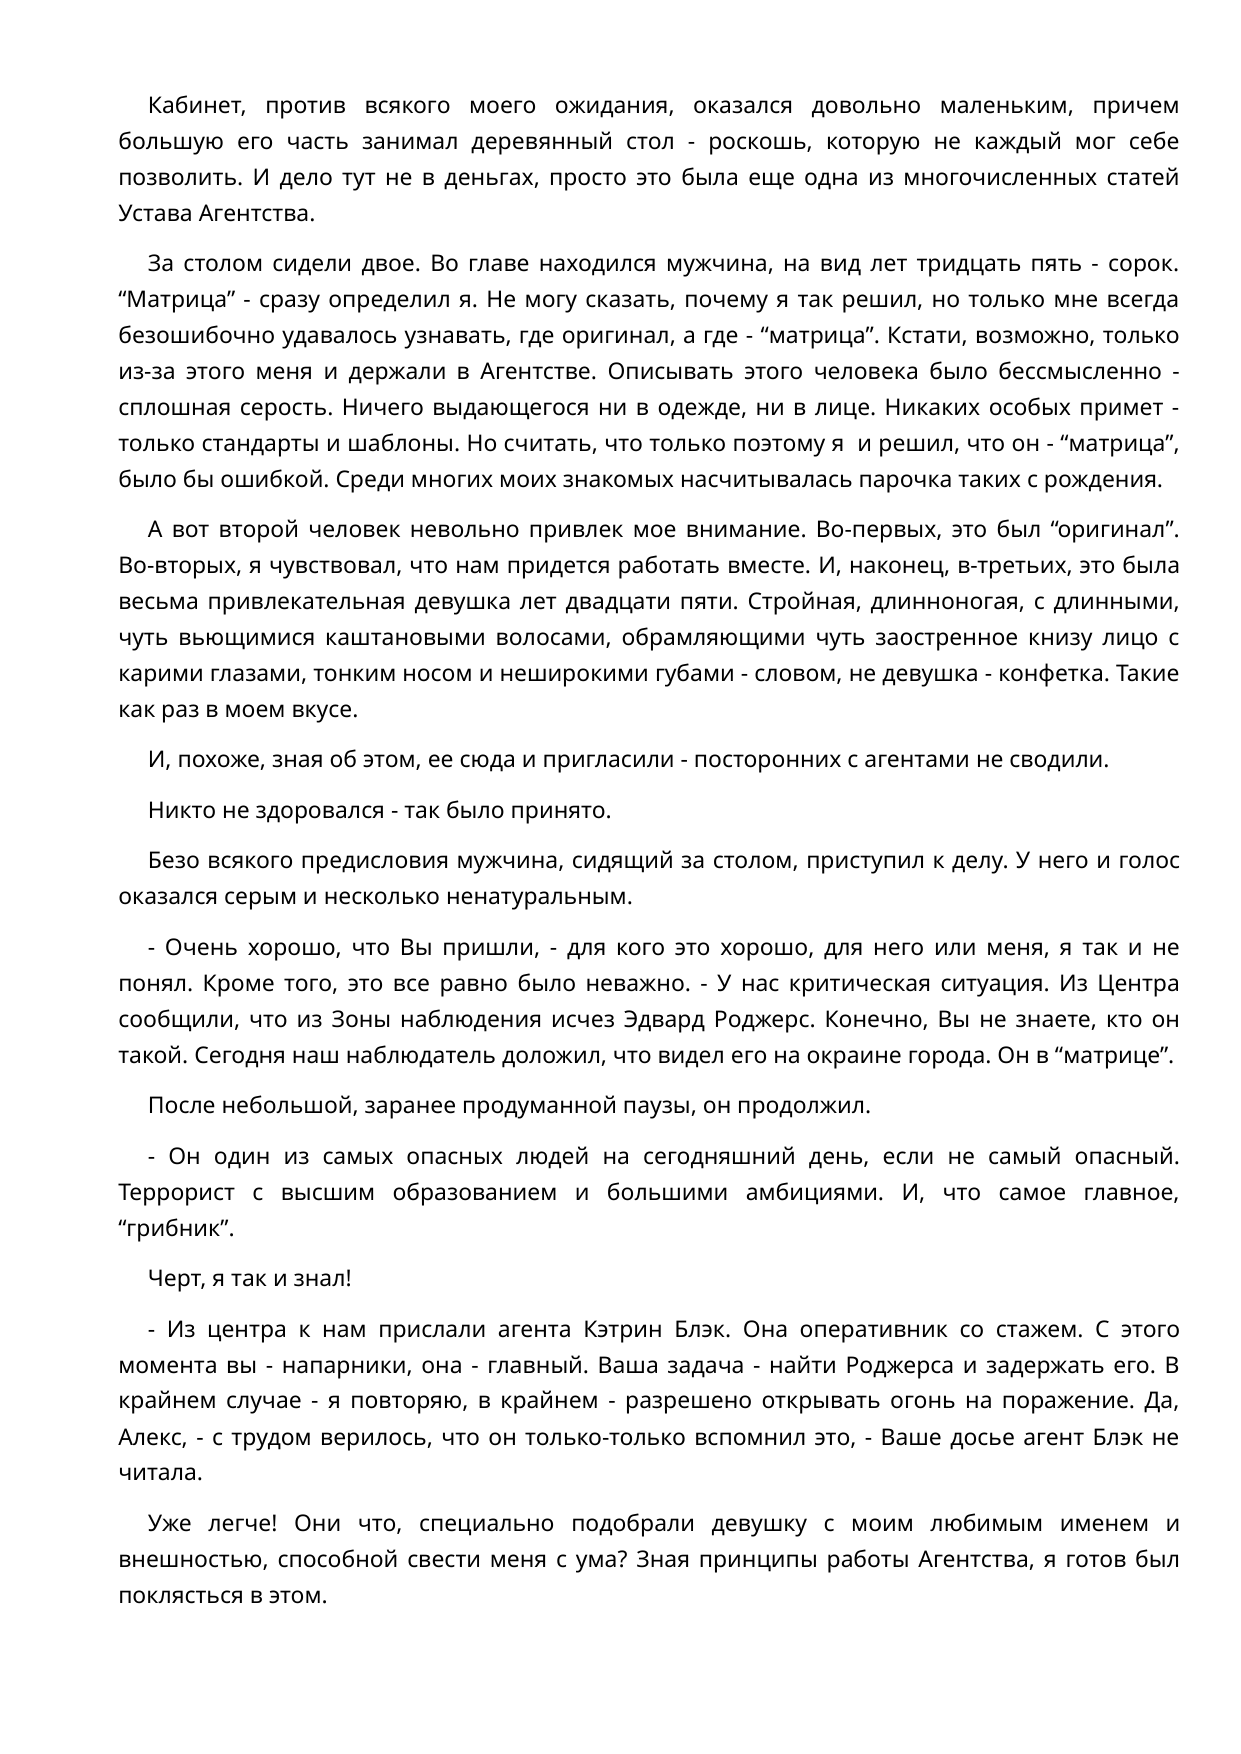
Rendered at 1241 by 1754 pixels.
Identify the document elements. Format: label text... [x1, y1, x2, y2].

text А вот второй человек невольно привлек мое внимание. Во-первых, это был “оригинал”. Во-вторых, я чувствовал, что нам придется работать вместе. И, наконец, в-третьих, это была весьма привлекательная девушка лет двадцати пяти. Стройная, длинноногая, с длинными, чуть вьющимися каштановыми волосами, обрамляющими чуть заостренное книзу лицо с карими глазами, тонким носом и неширокими губами - словом, не девушка - конфетка. Такие как раз в моем вкусе. [118, 513, 1181, 724]
text За столом сидели двое. Во главе находился мужчина, на вид лет тридцать пять - сорок. “Матрица” - сразу определил я. Не могу сказать, почему я так решил, но только мне всегда безошибочно удавалось узнавать, где оригинал, а где - “матрица”. Кстати, возможно, только из-за этого меня и держали в Агентстве. Описывать этого человека было бессмысленно - сплошная серость. Ничего выдающегося ни в одежде, ни в лице. Никаких особых примет - только стандарты и шаблоны. Но считать, что только поэтому я и решил, что он - “матрица”, было бы ошибкой. Среди многих моих знакомых насчитывалась парочка таких с рождения. [118, 247, 1181, 494]
text Никто не здоровался - так было принято. [118, 794, 1181, 825]
text - Он один из самых опасных людей на сегодняшний день, если не самый опасный. Террорист с высшим образованием и большими амбициями. И, что самое главное, “грибник”. [118, 1140, 1181, 1243]
text Уже легче! Они что, специально подобрали девушку с моим любимым именем и внешностью, способной свести меня с ума? Зная принципы работы Агентства, я готов был поклясться в этом. [118, 1507, 1181, 1610]
text После небольшой, заранее продуманной паузы, он продолжил. [118, 1089, 1181, 1120]
text - Очень хорошо, что Вы пришли, - для кого это хорошо, для него или меня, я так и не понял. Кроме того, это все равно было неважно. - У нас критическая ситуация. Из Центра сообщили, что из Зоны наблюдения исчез Эдвард Роджерс. Конечно, Вы не знаете, кто он такой. Сегодня наш наблюдатель доложил, что видел его на окраине города. Он в “матрице”. [118, 931, 1181, 1070]
text И, похоже, зная об этом, ее сюда и пригласили - посторонних с агентами не сводили. [118, 743, 1181, 774]
text Кабинет, против всякого моего ожидания, оказался довольно маленьким, причем большую его часть занимал деревянный стол - роскошь, которую не каждый мог себе позволить. И дело тут не в деньгах, просто это была еще одна из многочисленных статей Устава Агентства. [118, 89, 1181, 228]
text Безо всякого предисловия мужчина, сидящий за столом, приступил к делу. У него и голос оказался серым и несколько ненатуральным. [118, 844, 1181, 912]
text - Из центра к нам прислали агента Кэтрин Блэк. Она оперативник со стажем. С этого момента вы - напарники, она - главный. Ваша задача - найти Роджерса и задержать его. В крайнем случае - я повторяю, в крайнем - разрешено открывать огонь на поражение. Да, Алекс, - с трудом верилось, что он только-только вспомнил это, - Ваше досье агент Блэк не читала. [118, 1313, 1181, 1488]
text Черт, я так и знал! [118, 1262, 1181, 1293]
